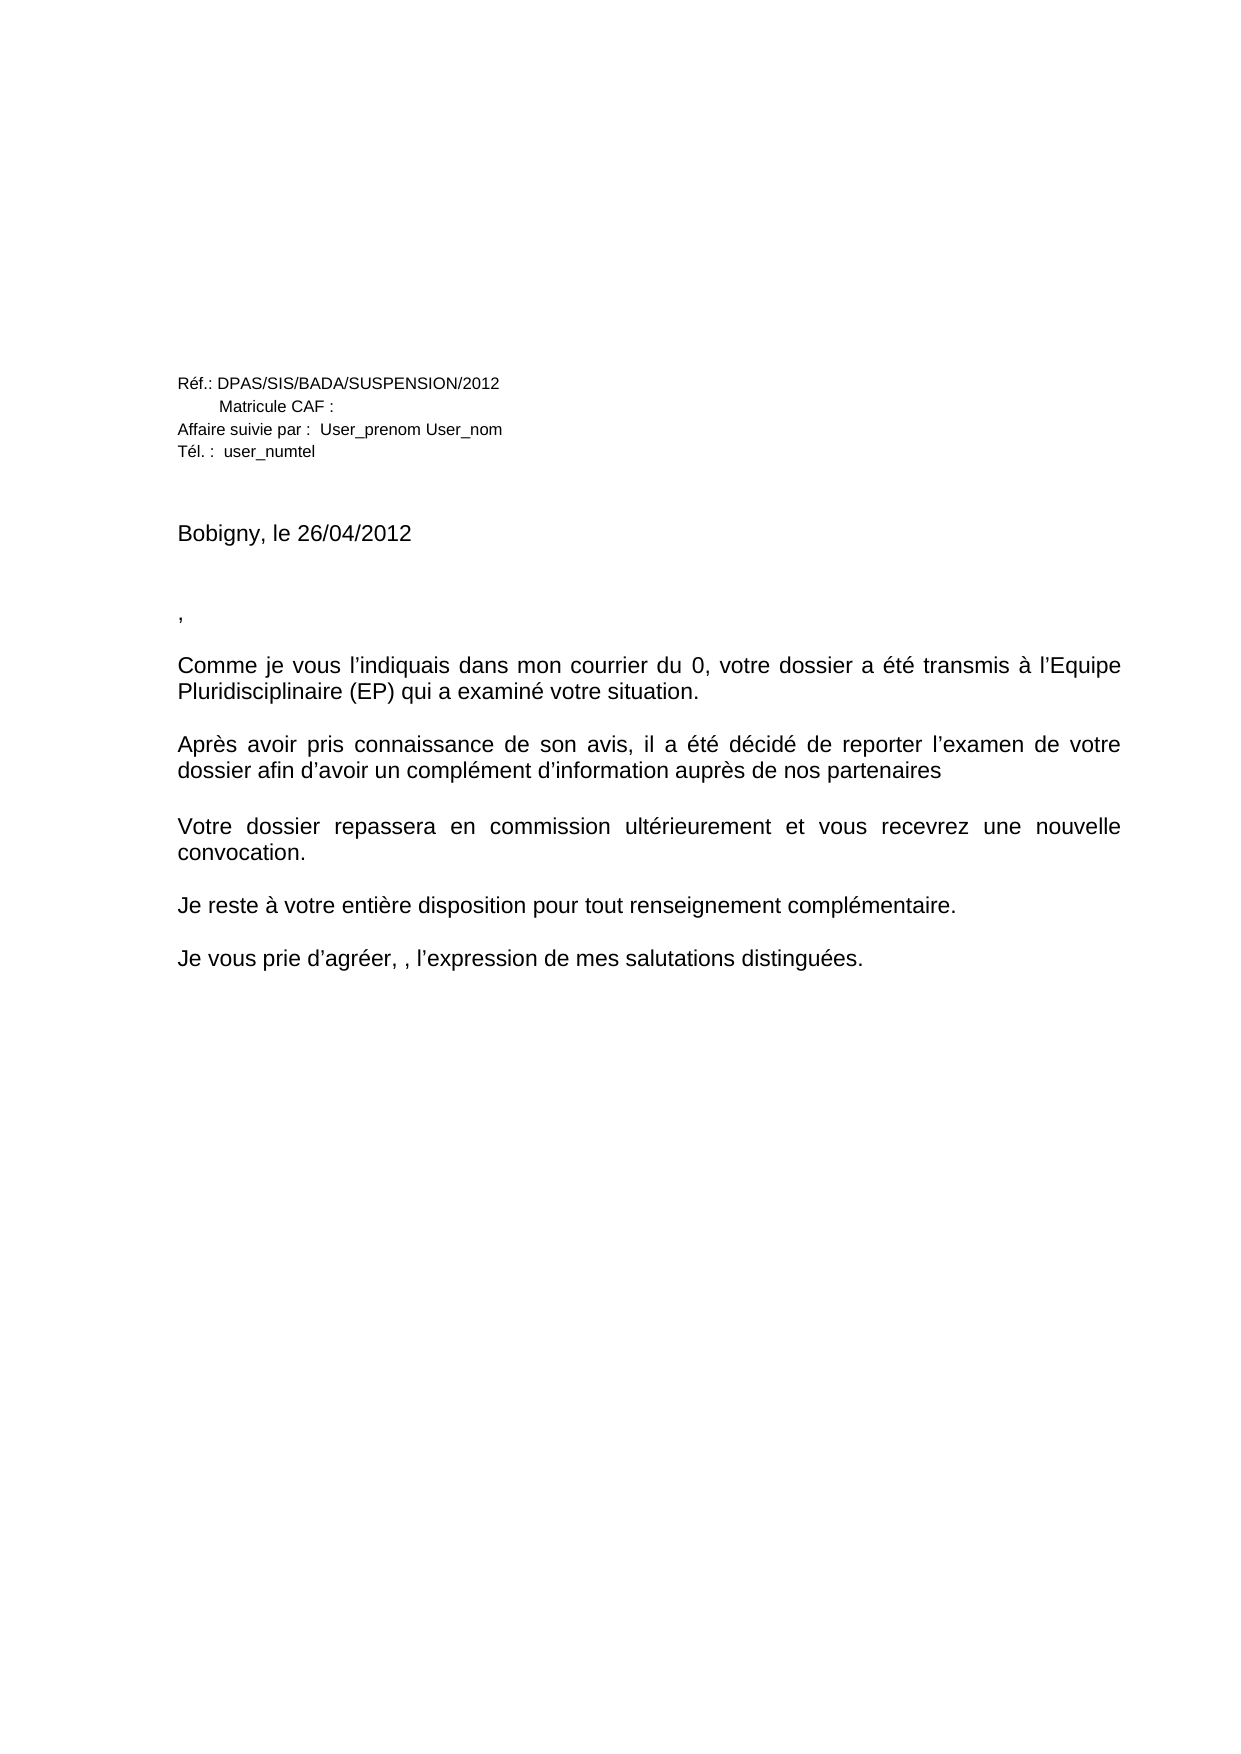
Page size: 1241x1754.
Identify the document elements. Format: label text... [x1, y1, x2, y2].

table_cell [650, 271, 1122, 371]
table_cell [177, 271, 649, 371]
table_header [177, 233, 649, 271]
table_cell [650, 371, 1122, 546]
text Comme je vous l’indiquais dans mon courrier du 0, votre dossier a été transmis à l’Equipe Pluridisciplinaire (EP) qui a examiné votre situation. [177, 652, 1122, 704]
text Votre dossier repassera en commission ultérieurement et vous recevrez une nouvelle convocation. [177, 813, 1122, 866]
table_cell Réf.: DPAS/SIS/BADA/SUSPENSION/2012 Matricule CAF : Affaire suivie par : user_prenom user_nom Tél. : user_numtel Bobigny, le 26/04/2012 [177, 371, 649, 546]
text Je vous prie d’agréer, , l’expression de mes salutations distinguées. [177, 945, 1122, 971]
text , [177, 599, 1122, 625]
table_header [650, 233, 1122, 271]
text Je reste à votre entière disposition pour tout renseignement complémentaire. [177, 892, 1122, 918]
text Après avoir pris connaissance de son avis, il a été décidé de reporter l’examen de votre dossier afin d’avoir un complément d’information auprès de nos partenaires [177, 731, 1122, 783]
